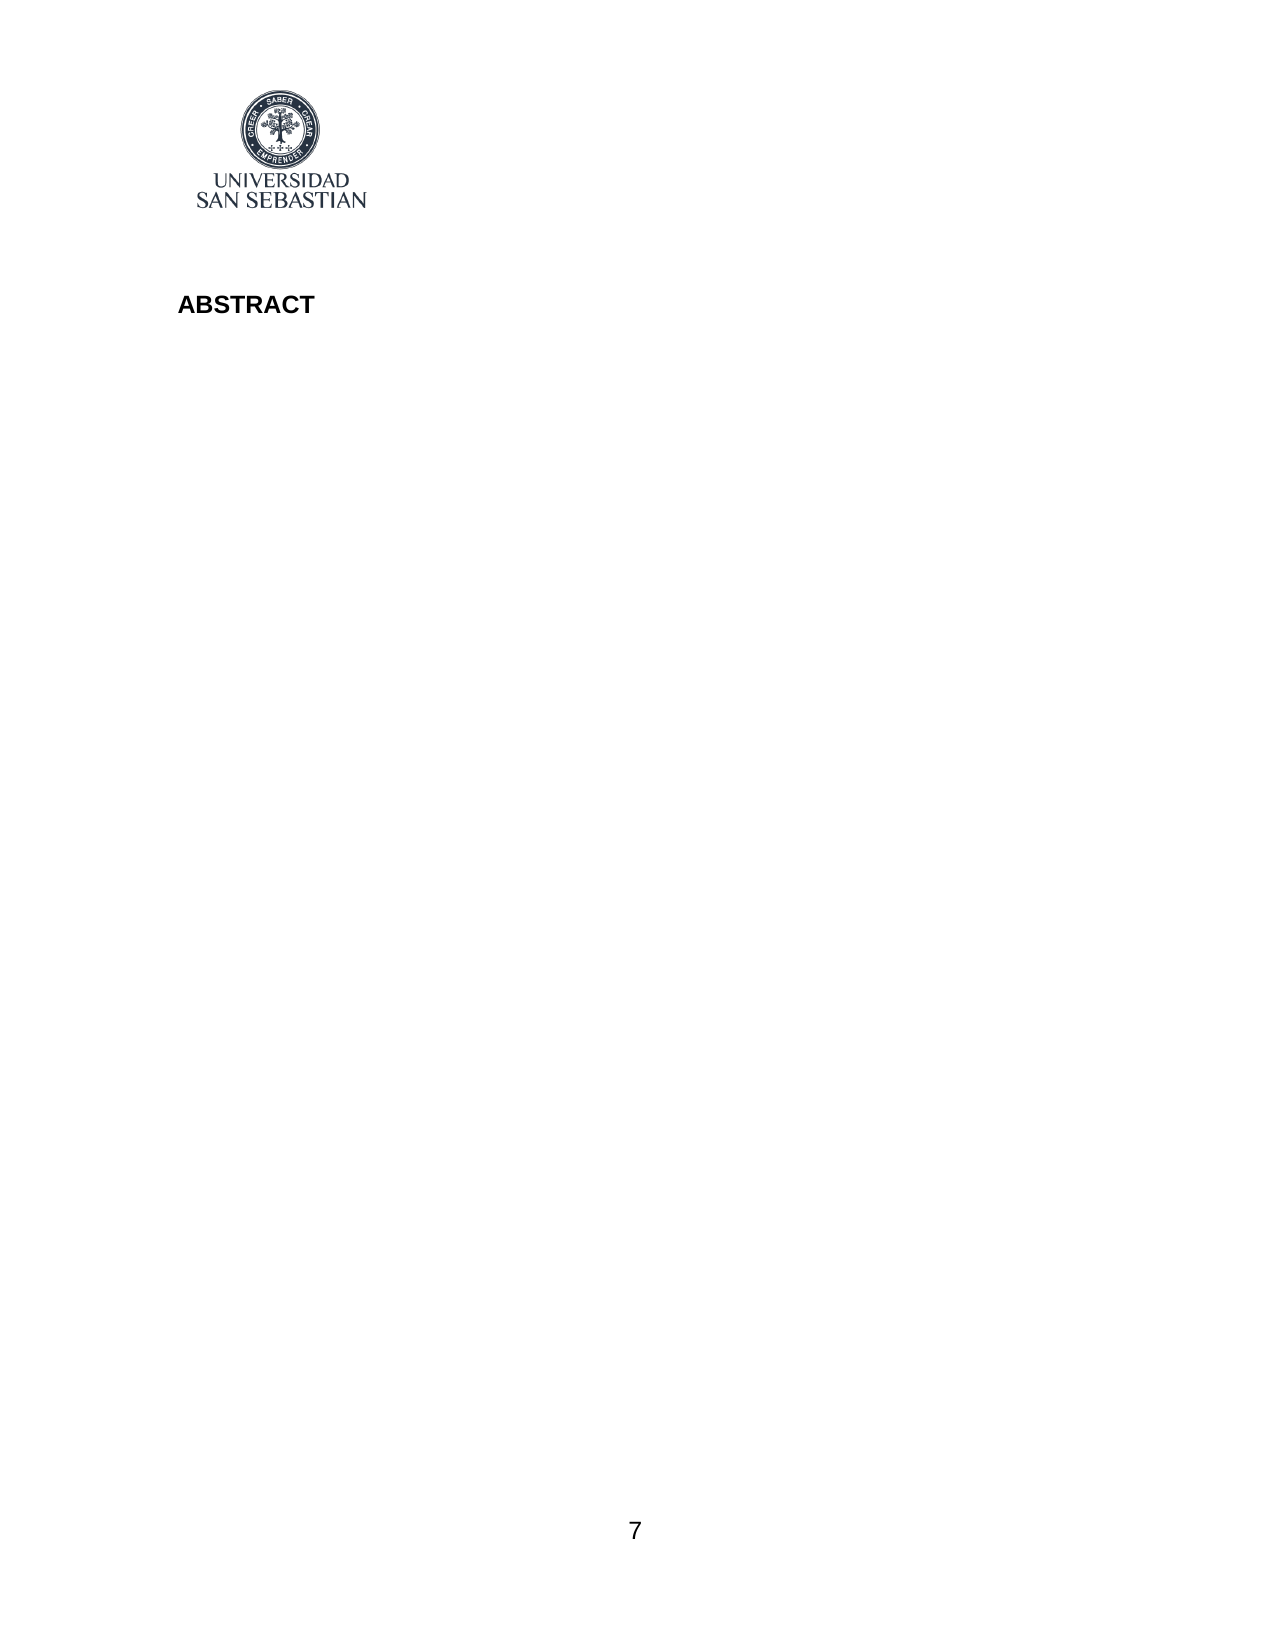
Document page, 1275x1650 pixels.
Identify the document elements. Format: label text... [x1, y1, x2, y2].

picture [177, 76, 387, 222]
subtitle ABSTRACT [177, 290, 1093, 318]
